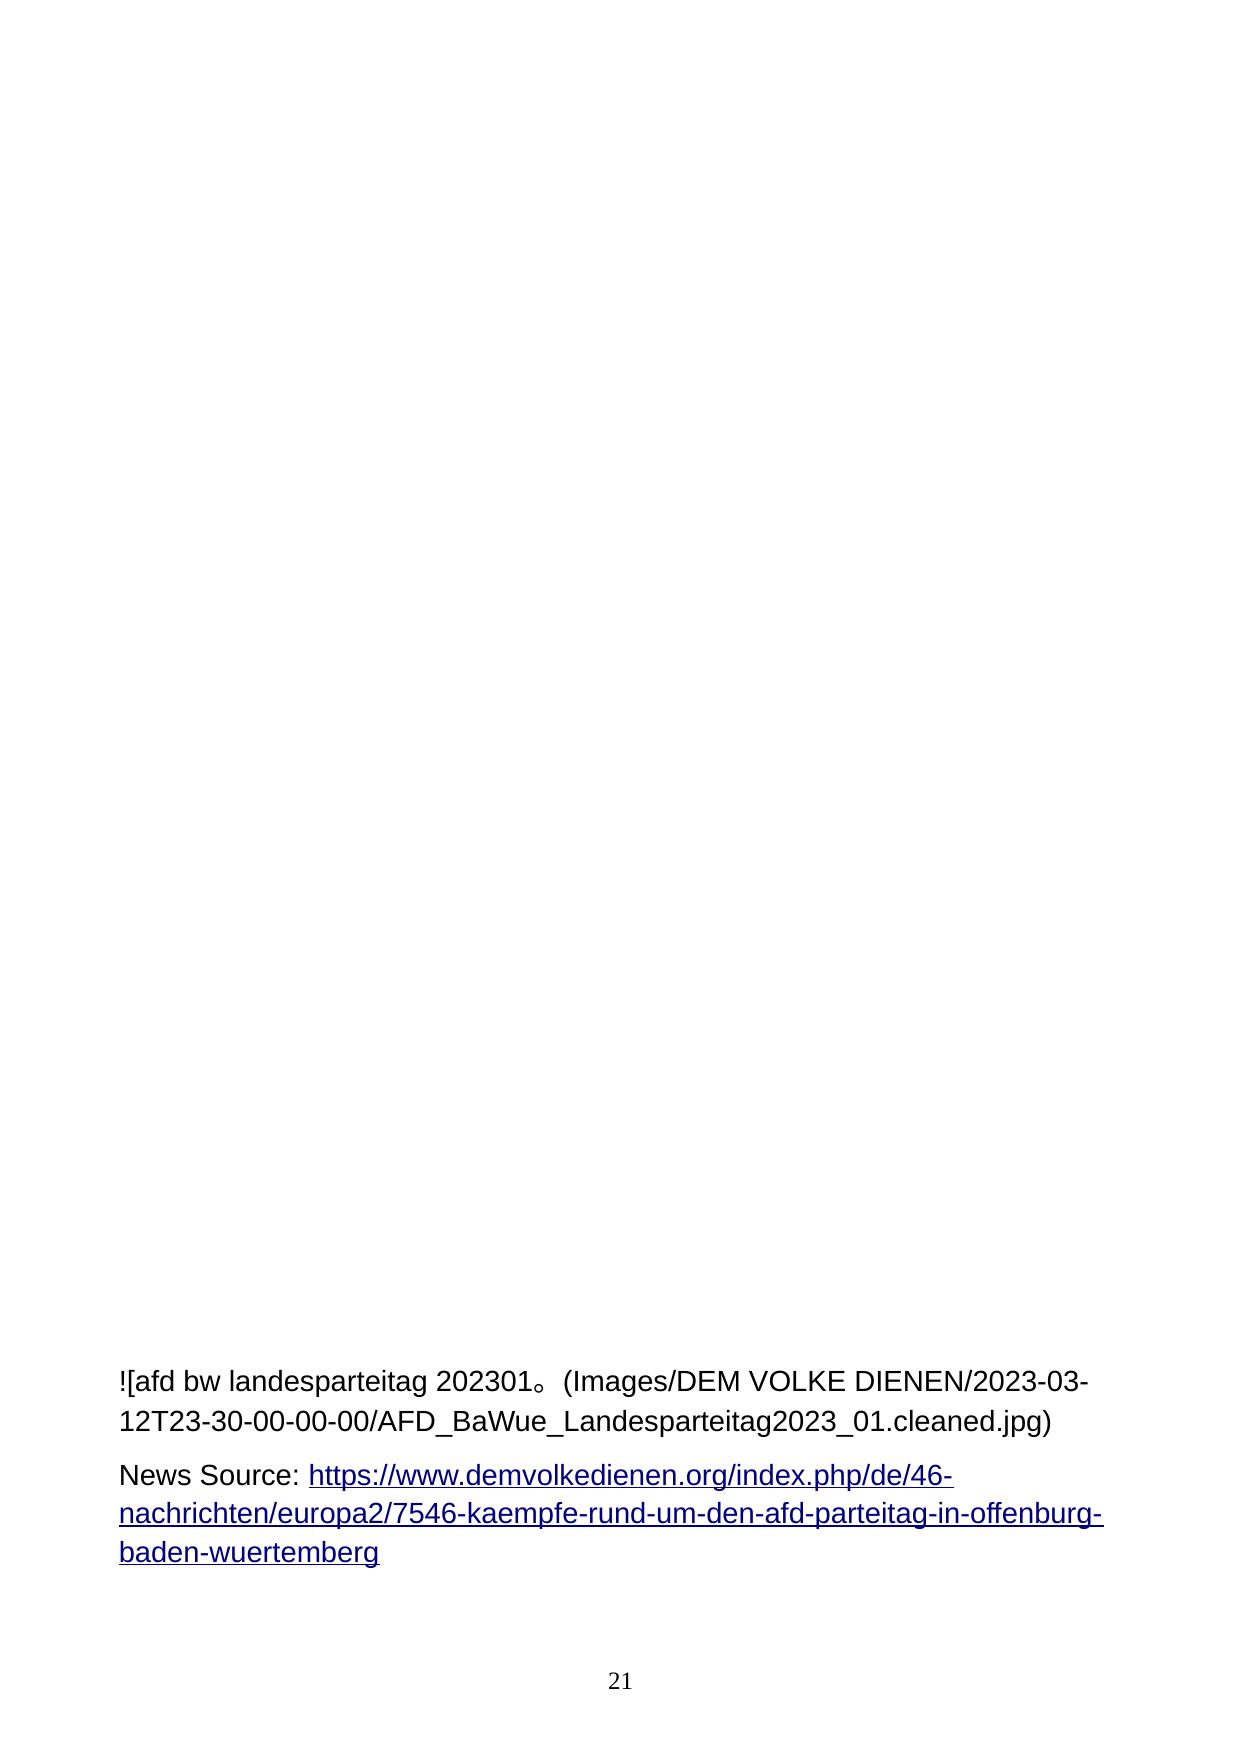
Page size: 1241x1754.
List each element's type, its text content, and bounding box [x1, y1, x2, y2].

text ![afd bw landesparteitag 202301。(Images/DEM VOLKE DIENEN/2023-03-12T23-30-00-00-00/AFD_BaWue_Landesparteitag2023_01.cleaned.jpg) [118, 118, 1122, 1438]
text News Source: https://www.demvolkedienen.org/index.php/de/46-nachrichten/europa2/7546-kaempfe-rund-um-den-afd-parteitag-in-offenburg-baden-wuertemberg [118, 1458, 1122, 1568]
